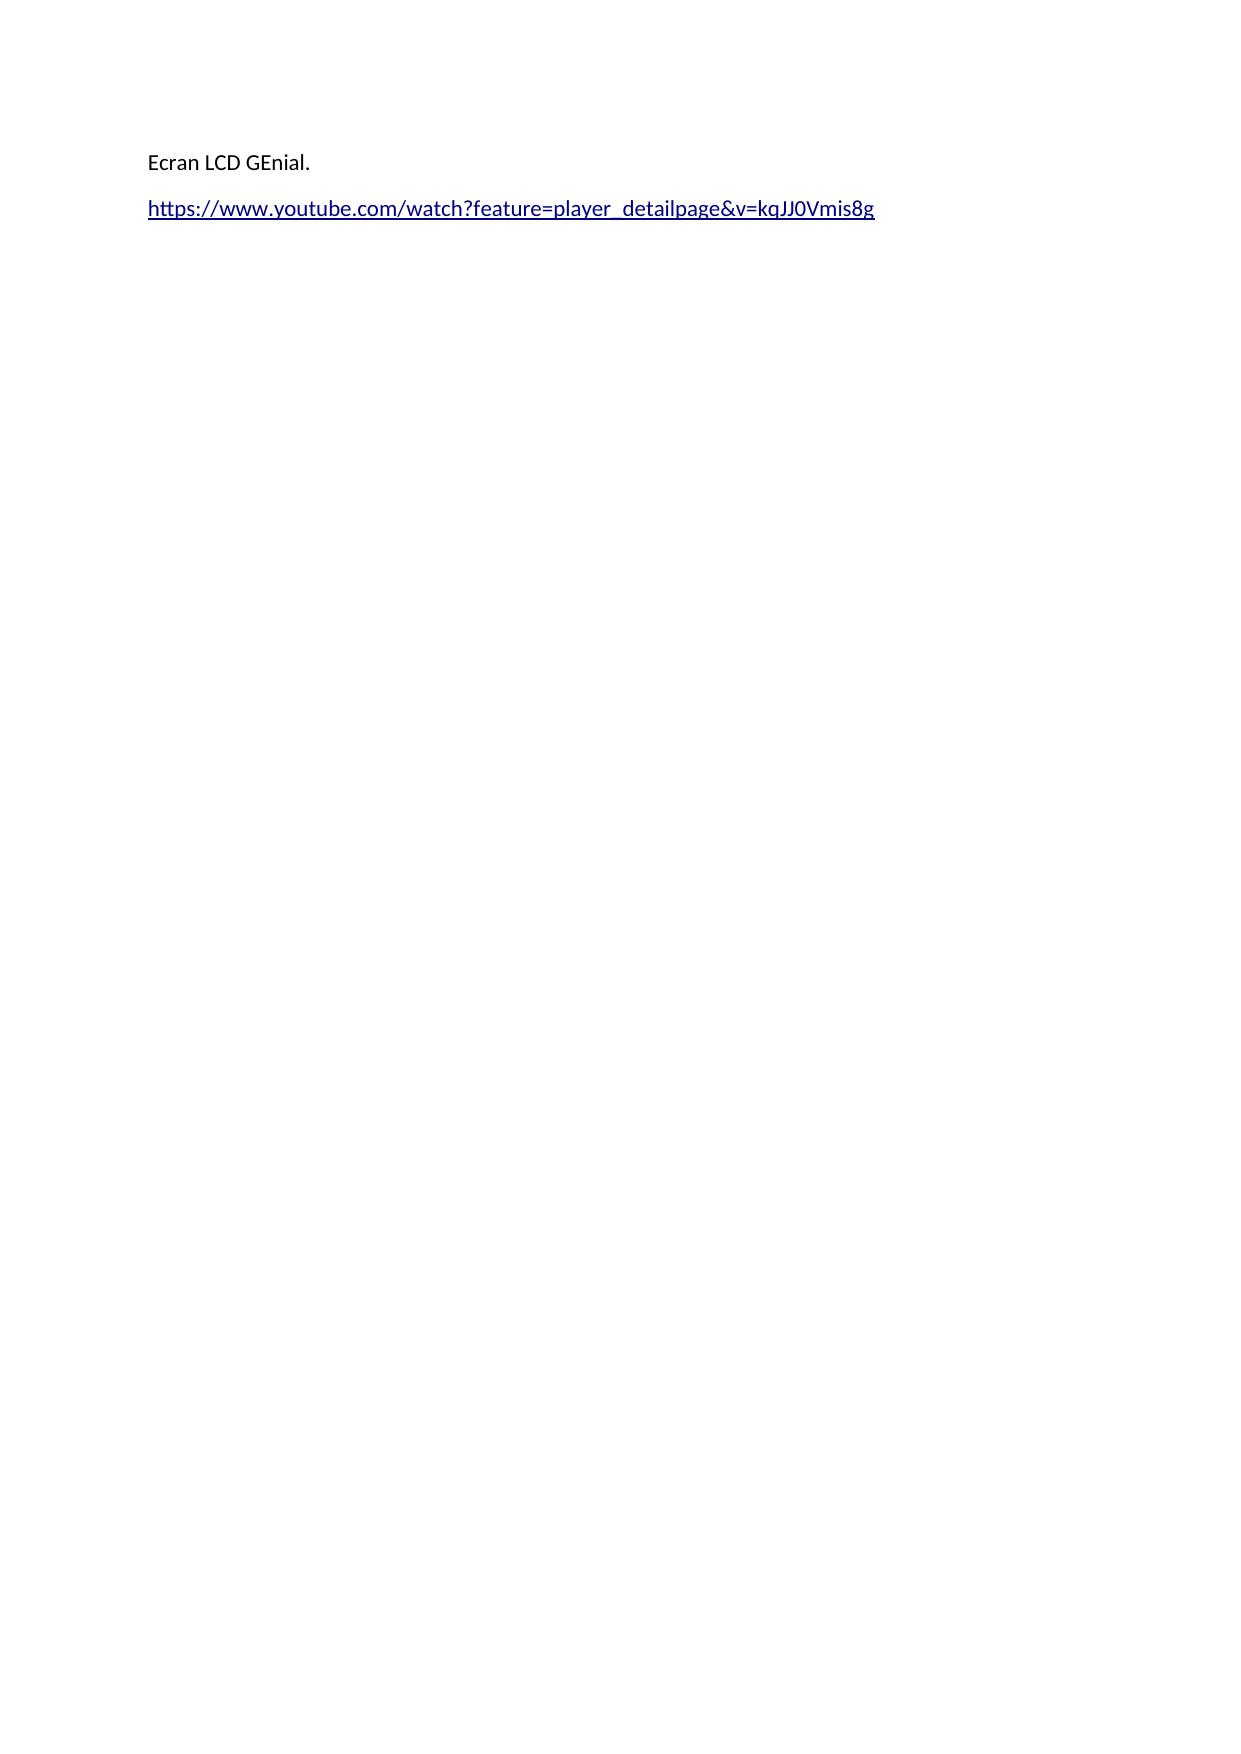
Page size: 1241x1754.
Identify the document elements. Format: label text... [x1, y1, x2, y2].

text Ecran LCD GEnial. [148, 148, 1093, 176]
text https://www.youtube.com/watch?feature=player_detailpage&v=kqJJ0Vmis8g [148, 194, 1093, 222]
